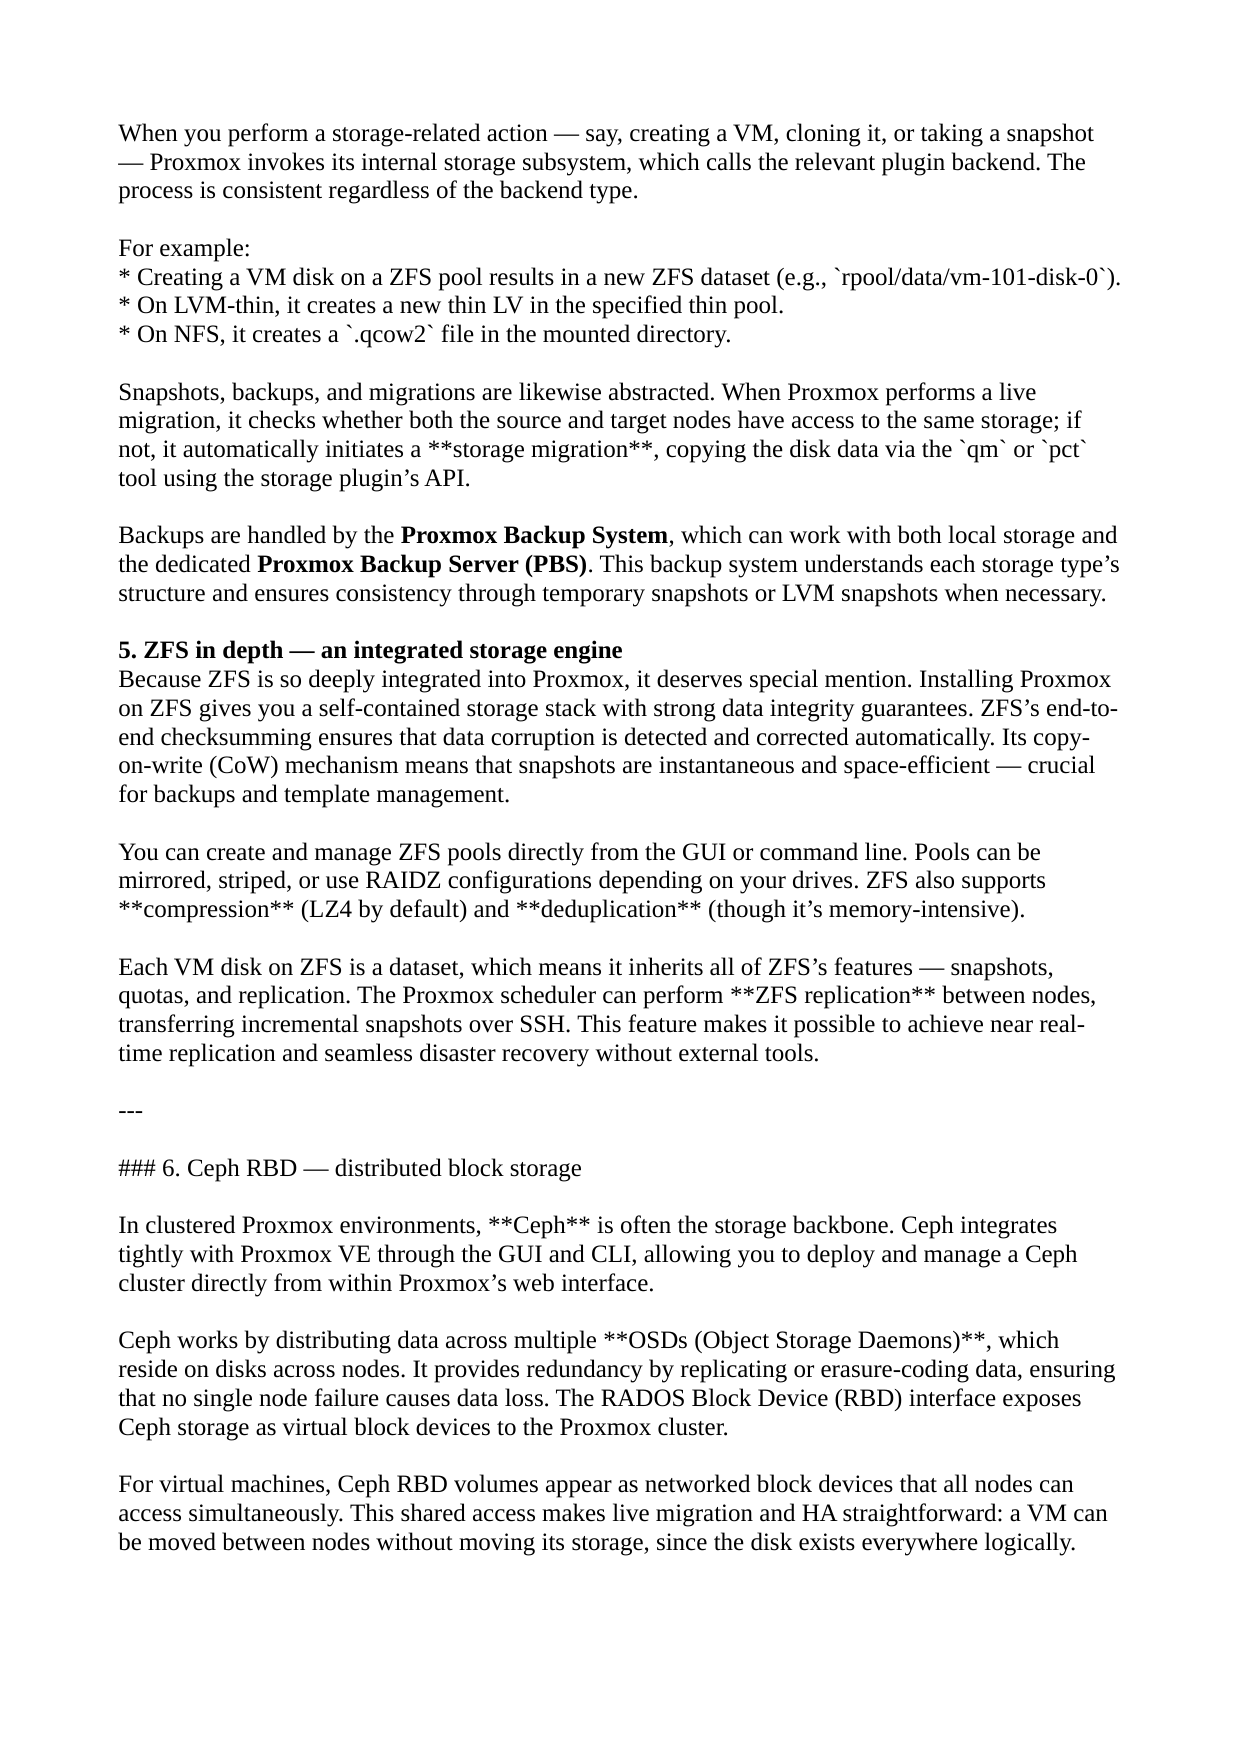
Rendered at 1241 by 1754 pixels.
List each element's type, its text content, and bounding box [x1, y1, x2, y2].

text Snapshots, backups, and migrations are likewise abstracted. When Proxmox performs a live migration, it checks whether both the source and target nodes have access to the same storage; if not, it automatically initiates a **storage migration**, copying the disk data via the `qm` or `pct` tool using the storage plugin’s API. [118, 377, 1122, 492]
text ### 6. Ceph RBD — distributed block storage [118, 1153, 1122, 1182]
text Each VM disk on ZFS is a dataset, which means it inherits all of ZFS’s features — snapshots, quotas, and replication. The Proxmox scheduler can perform **ZFS replication** between nodes, transferring incremental snapshots over SSH. This feature makes it possible to achieve near real-time replication and seamless disaster recovery without external tools. [118, 952, 1122, 1067]
text * On LVM-thin, it creates a new thin LV in the specified thin pool. [118, 291, 1122, 319]
text Because ZFS is so deeply integrated into Proxmox, it deserves special mention. Installing Proxmox on ZFS gives you a self-contained storage stack with strong data integrity guarantees. ZFS’s end-to-end checksumming ensures that data corruption is detected and corrected automatically. Its copy-on-write (CoW) mechanism means that snapshots are instantaneous and space-efficient — crucial for backups and template management. [118, 664, 1122, 808]
text For example: [118, 233, 1122, 262]
text In clustered Proxmox environments, **Ceph** is often the storage backbone. Ceph integrates tightly with Proxmox VE through the GUI and CLI, allowing you to deploy and manage a Ceph cluster directly from within Proxmox’s web interface. [118, 1211, 1122, 1297]
text When you perform a storage-related action — say, creating a VM, cloning it, or taking a snapshot — Proxmox invokes its internal storage subsystem, which calls the relevant plugin backend. The process is consistent regardless of the backend type. [118, 118, 1122, 204]
text 5. ZFS in depth — an integrated storage engine [118, 636, 1122, 664]
text * Creating a VM disk on a ZFS pool results in a new ZFS dataset (e.g., `rpool/data/vm-101-disk-0`). [118, 262, 1122, 291]
text --- [118, 1096, 1122, 1124]
text * On NFS, it creates a `.qcow2` file in the mounted directory. [118, 319, 1122, 348]
text Ceph works by distributing data across multiple **OSDs (Object Storage Daemons)**, which reside on disks across nodes. It provides redundancy by replicating or erasure-coding data, ensuring that no single node failure causes data loss. The RADOS Block Device (RBD) interface exposes Ceph storage as virtual block devices to the Proxmox cluster. [118, 1326, 1122, 1441]
text Backups are handled by the Proxmox Backup System, which can work with both local storage and the dedicated Proxmox Backup Server (PBS). This backup system understands each storage type’s structure and ensures consistency through temporary snapshots or LVM snapshots when necessary. [118, 521, 1122, 607]
text For virtual machines, Ceph RBD volumes appear as networked block devices that all nodes can access simultaneously. This shared access makes live migration and HA straightforward: a VM can be moved between nodes without moving its storage, since the disk exists everywhere logically. [118, 1469, 1122, 1556]
text You can create and manage ZFS pools directly from the GUI or command line. Pools can be mirrored, striped, or use RAIDZ configurations depending on your drives. ZFS also supports **compression** (LZ4 by default) and **deduplication** (though it’s memory-intensive). [118, 837, 1122, 923]
